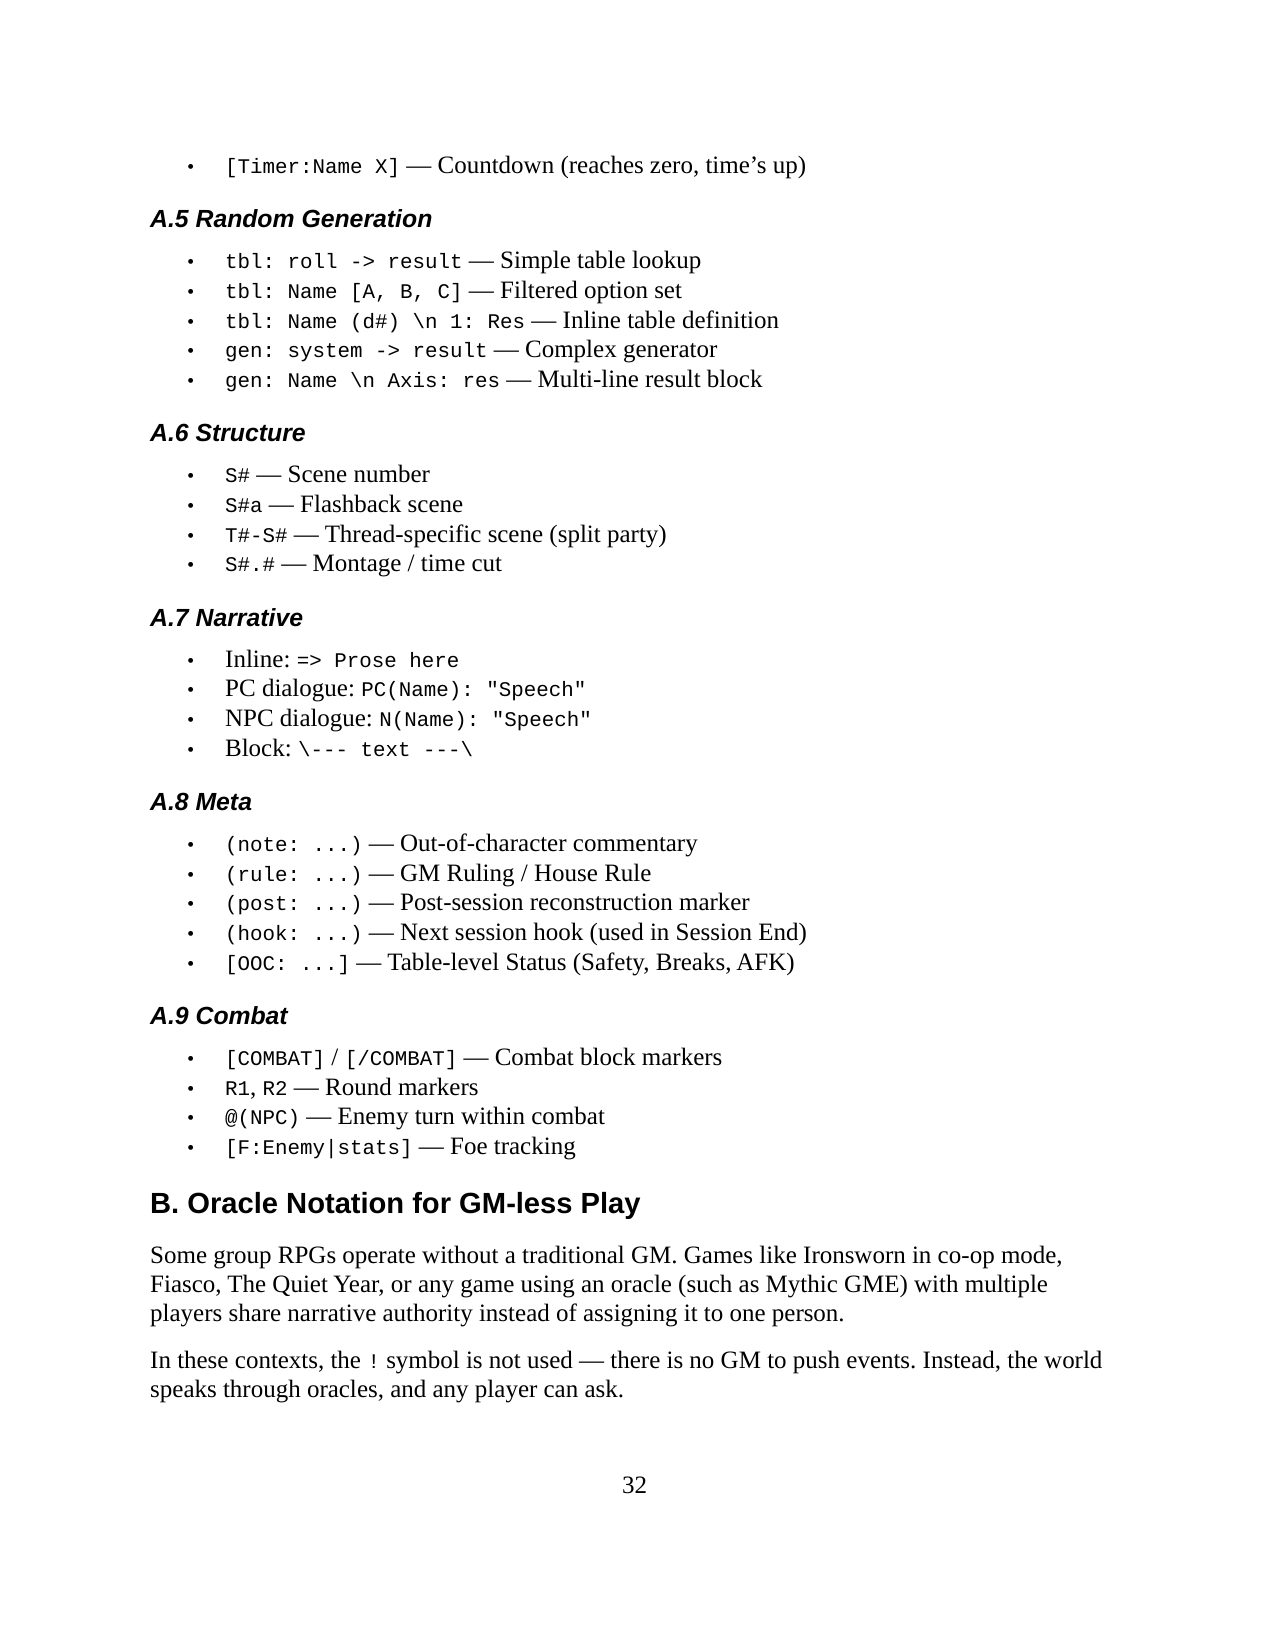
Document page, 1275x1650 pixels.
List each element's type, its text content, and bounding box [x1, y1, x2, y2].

list T#-S# — Thread-specific scene (split party) [187, 519, 1125, 548]
list [F:Enemy|stats] — Foe tracking [187, 1131, 1125, 1161]
list tbl: Name [A, B, C] — Filtered option set [187, 275, 1125, 305]
list gen: Name \n Axis: res — Multi-line result block [187, 364, 1125, 393]
list gen: system -> result — Complex generator [187, 334, 1125, 364]
list S#a — Flashback scene [187, 489, 1125, 519]
list Block: \--- text ---\ [187, 733, 1125, 762]
list [COMBAT] / [/COMBAT] — Combat block markers [187, 1042, 1125, 1072]
list (post: ...) — Post-session reconstruction marker [187, 887, 1125, 917]
list R1, R2 — Round markers [187, 1072, 1125, 1101]
list (note: ...) — Out-of-character commentary [187, 828, 1125, 858]
list (rule: ...) — GM Ruling / House Rule [187, 858, 1125, 887]
subtitle B. Oracle Notation for GM-less Play [150, 1186, 1125, 1219]
list (hook: ...) — Next session hook (used in Session End) [187, 917, 1125, 947]
list NPC dialogue: N(Name): "Speech" [187, 703, 1125, 733]
subtitle A.9 Combat [150, 1001, 1125, 1030]
list [OOC: ...] — Table-level Status (Safety, Breaks, AFK) [187, 947, 1125, 976]
subtitle A.8 Meta [150, 787, 1125, 816]
subtitle A.5 Random Generation [150, 204, 1125, 233]
subtitle A.6 Structure [150, 418, 1125, 447]
list [Timer:Name X] — Countdown (reaches zero, time’s up) [187, 150, 1125, 179]
text In these contexts, the ! symbol is not used — there is no GM to push events. Instead, the world speaks through oracles, and any player can ask. [150, 1345, 1125, 1403]
subtitle A.7 Narrative [150, 603, 1125, 631]
list @(NPC) — Enemy turn within combat [187, 1101, 1125, 1131]
list Inline: => Prose here [187, 644, 1125, 673]
list S#.# — Montage / time cut [187, 548, 1125, 578]
list PC dialogue: PC(Name): "Speech" [187, 673, 1125, 703]
list tbl: Name (d#) \n 1: Res — Inline table definition [187, 305, 1125, 334]
text Some group RPGs operate without a traditional GM. Games like Ironsworn in co-op mode, Fiasco, The Quiet Year, or any game using an oracle (such as Mythic GME) with multiple players share narrative authority instead of assigning it to one person. [150, 1241, 1125, 1327]
list tbl: roll -> result — Simple table lookup [187, 246, 1125, 275]
list S# — Scene number [187, 459, 1125, 489]
